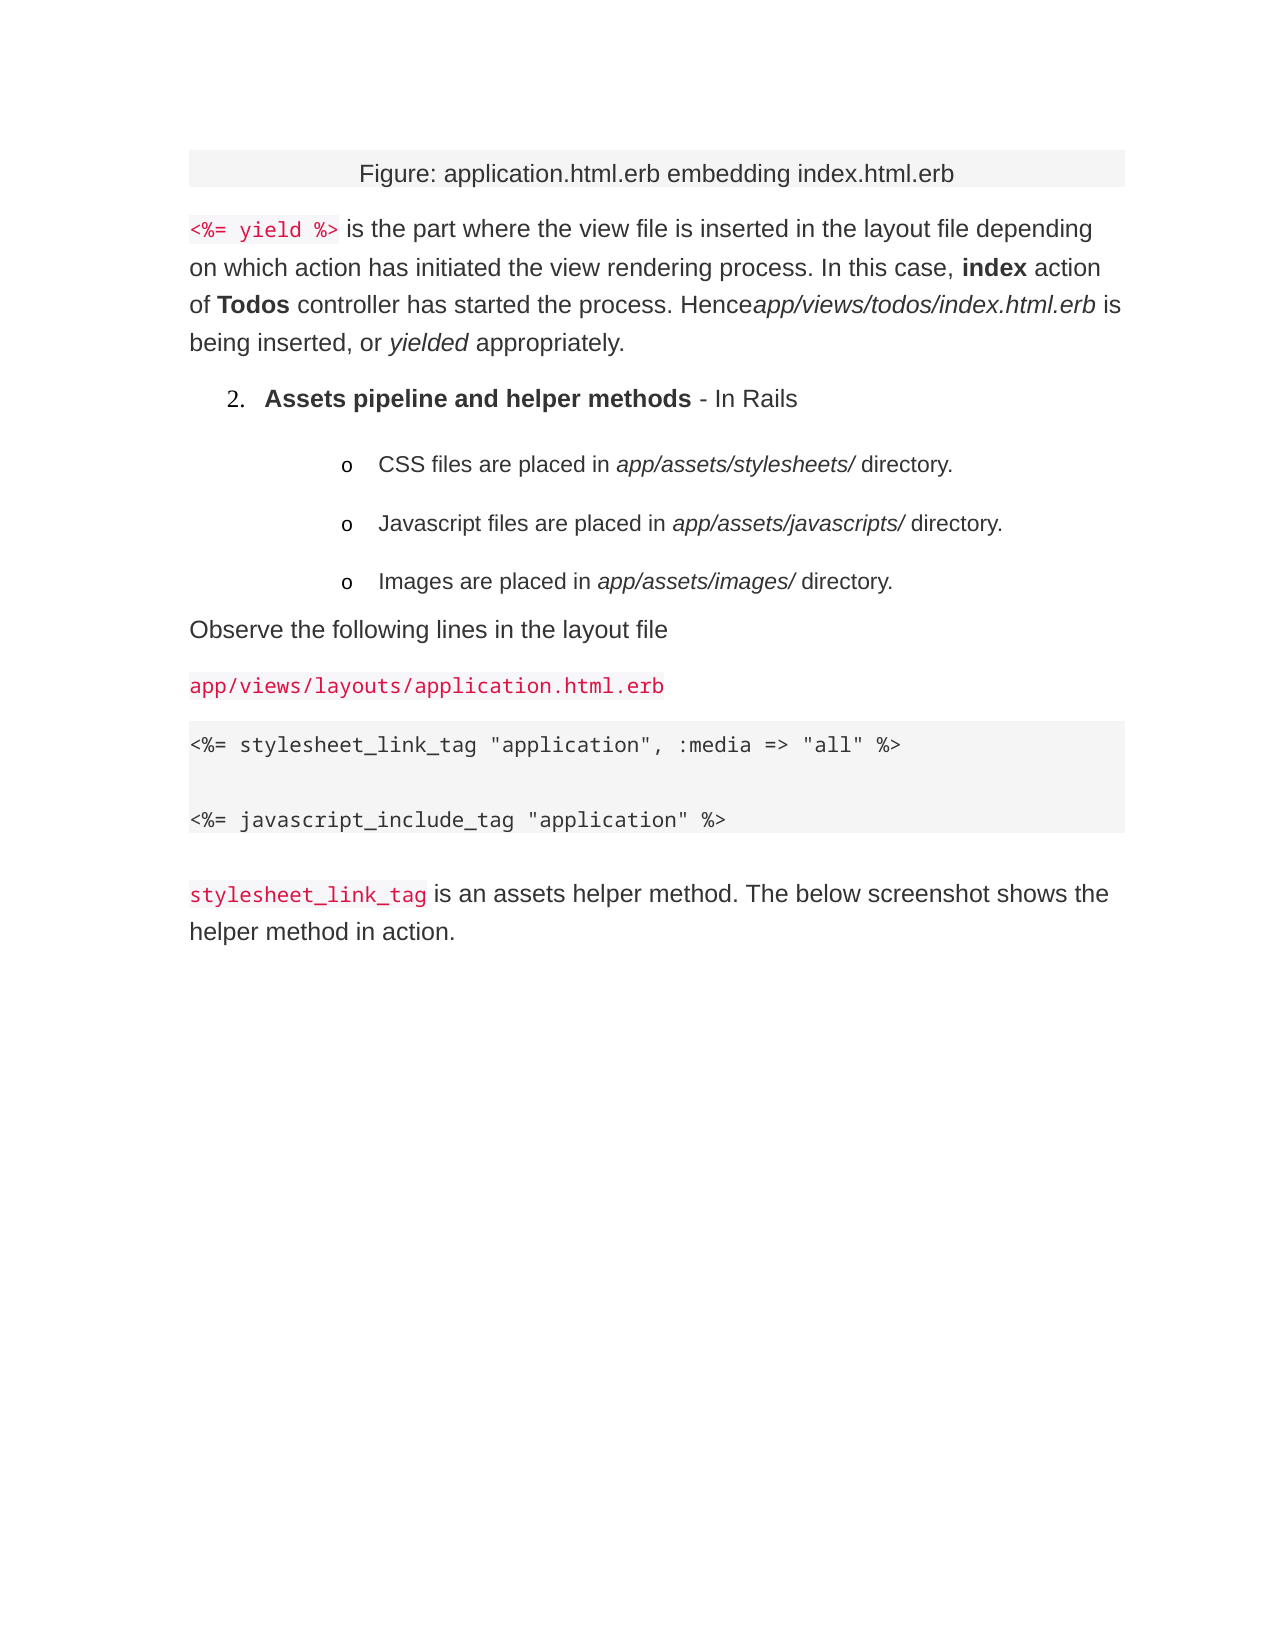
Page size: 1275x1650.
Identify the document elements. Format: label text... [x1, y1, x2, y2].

text <%= yield %> is the part where the view file is inserted in the layout file depending on which action has initiated the view rendering process. In this case, index action of Todos controller has started the process. Henceapp/views/todos/index.html.erb is being inserted, or yielded appropriately. [189, 206, 1125, 356]
list Images are placed in app/assets/images/ directory. [341, 558, 1125, 596]
text Figure: application.html.erb embedding index.html.erb [189, 150, 1125, 187]
list Assets pipeline and helper methods - In Rails [227, 375, 1125, 412]
text Observe the following lines in the layout file [189, 606, 1125, 644]
text app/views/layouts/application.html.erb [189, 662, 1125, 700]
text stylesheet_link_tag is an assets helper method. The below screenshot shows the helper method in action. [189, 871, 1125, 946]
list CSS files are placed in app/assets/stylesheets/ directory. [341, 442, 1125, 479]
text <%= javascript_include_tag "application" %> [189, 796, 1125, 833]
list Javascript files are placed in app/assets/javascripts/ directory. [341, 500, 1125, 537]
text <%= stylesheet_link_tag "application", :media => "all" %> [189, 721, 1125, 758]
